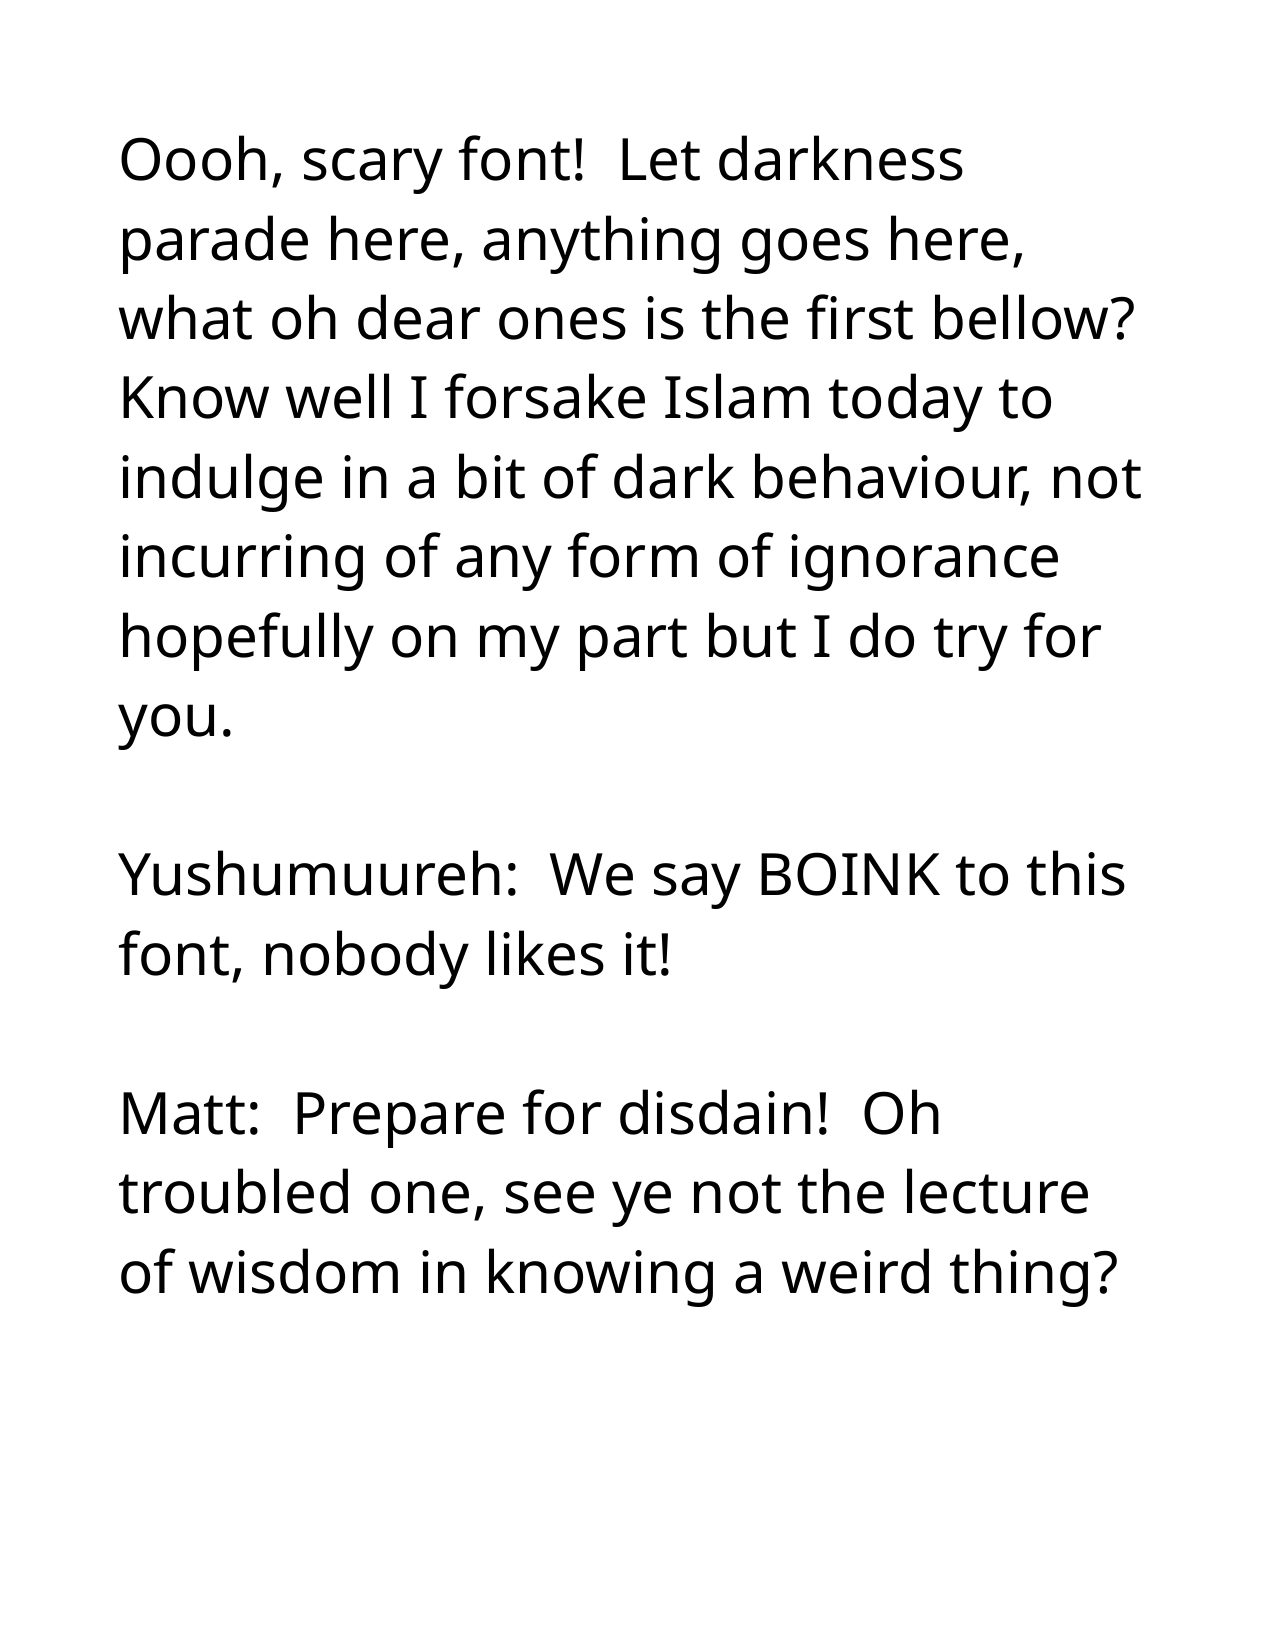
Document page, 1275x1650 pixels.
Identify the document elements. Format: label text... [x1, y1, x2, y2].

text Matt: Prepare for disdain! Oh troubled one, see ye not the lecture of wisdom in knowing a weird thing? [118, 1072, 1157, 1310]
text Yushumuureh: We say BOINK to this font, nobody likes it! [118, 833, 1157, 992]
text Oooh, scary font! Let darkness parade here, anything goes here, what oh dear ones is the first bellow? Know well I forsake Islam today to indulge in a bit of dark behaviour, not incurring of any form of ignorance hopefully on my part but I do try for you. [118, 118, 1157, 754]
